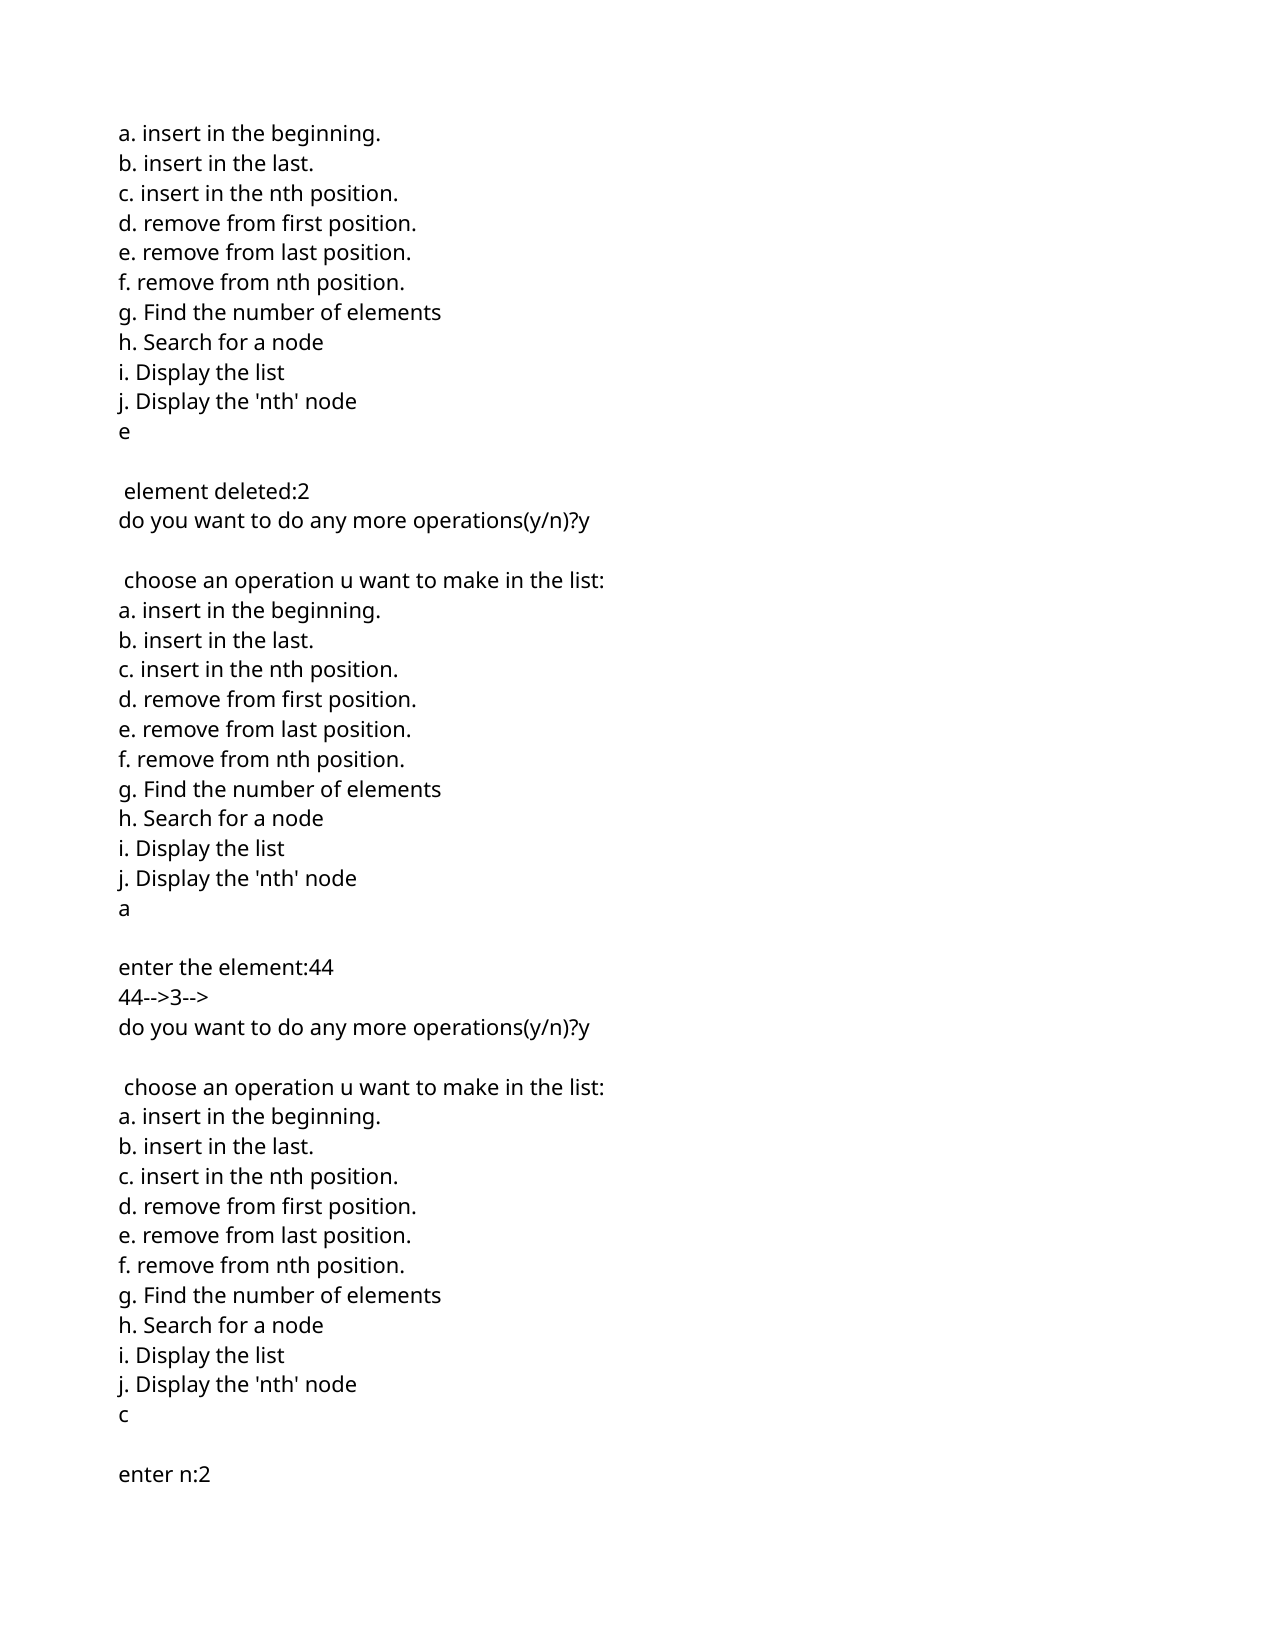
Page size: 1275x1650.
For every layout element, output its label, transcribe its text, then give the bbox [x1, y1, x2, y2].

text h. Search for a node [118, 1310, 1157, 1339]
text b. insert in the last. [118, 1131, 1157, 1161]
text g. Find the number of elements [118, 773, 1157, 803]
text i. Display the list [118, 833, 1157, 863]
text e [118, 416, 1157, 446]
text choose an operation u want to make in the list: [118, 1071, 1157, 1101]
text 44-->3--> [118, 982, 1157, 1012]
text j. Display the 'nth' node [118, 386, 1157, 416]
text e. remove from last position. [118, 714, 1157, 744]
text e. remove from last position. [118, 1220, 1157, 1250]
text d. remove from first position. [118, 207, 1157, 237]
text c. insert in the nth position. [118, 178, 1157, 207]
text enter n:2 [118, 1459, 1157, 1488]
text b. insert in the last. [118, 624, 1157, 654]
text j. Display the 'nth' node [118, 1369, 1157, 1399]
text c. insert in the nth position. [118, 654, 1157, 684]
text g. Find the number of elements [118, 1280, 1157, 1310]
text a. insert in the beginning. [118, 1101, 1157, 1131]
text h. Search for a node [118, 327, 1157, 356]
text j. Display the 'nth' node [118, 863, 1157, 893]
text element deleted:2 [118, 476, 1157, 505]
text do you want to do any more operations(y/n)?y [118, 1012, 1157, 1042]
text e. remove from last position. [118, 237, 1157, 267]
text i. Display the list [118, 1339, 1157, 1369]
text f. remove from nth position. [118, 1250, 1157, 1280]
text i. Display the list [118, 356, 1157, 386]
text d. remove from first position. [118, 684, 1157, 714]
text enter the element:44 [118, 952, 1157, 982]
text do you want to do any more operations(y/n)?y [118, 505, 1157, 535]
text d. remove from first position. [118, 1191, 1157, 1220]
text a. insert in the beginning. [118, 118, 1157, 148]
text choose an operation u want to make in the list: [118, 565, 1157, 595]
text f. remove from nth position. [118, 744, 1157, 773]
text b. insert in the last. [118, 148, 1157, 178]
text f. remove from nth position. [118, 267, 1157, 297]
text c [118, 1399, 1157, 1429]
text h. Search for a node [118, 803, 1157, 833]
text g. Find the number of elements [118, 297, 1157, 327]
text a. insert in the beginning. [118, 595, 1157, 624]
text c. insert in the nth position. [118, 1161, 1157, 1191]
text a [118, 893, 1157, 922]
